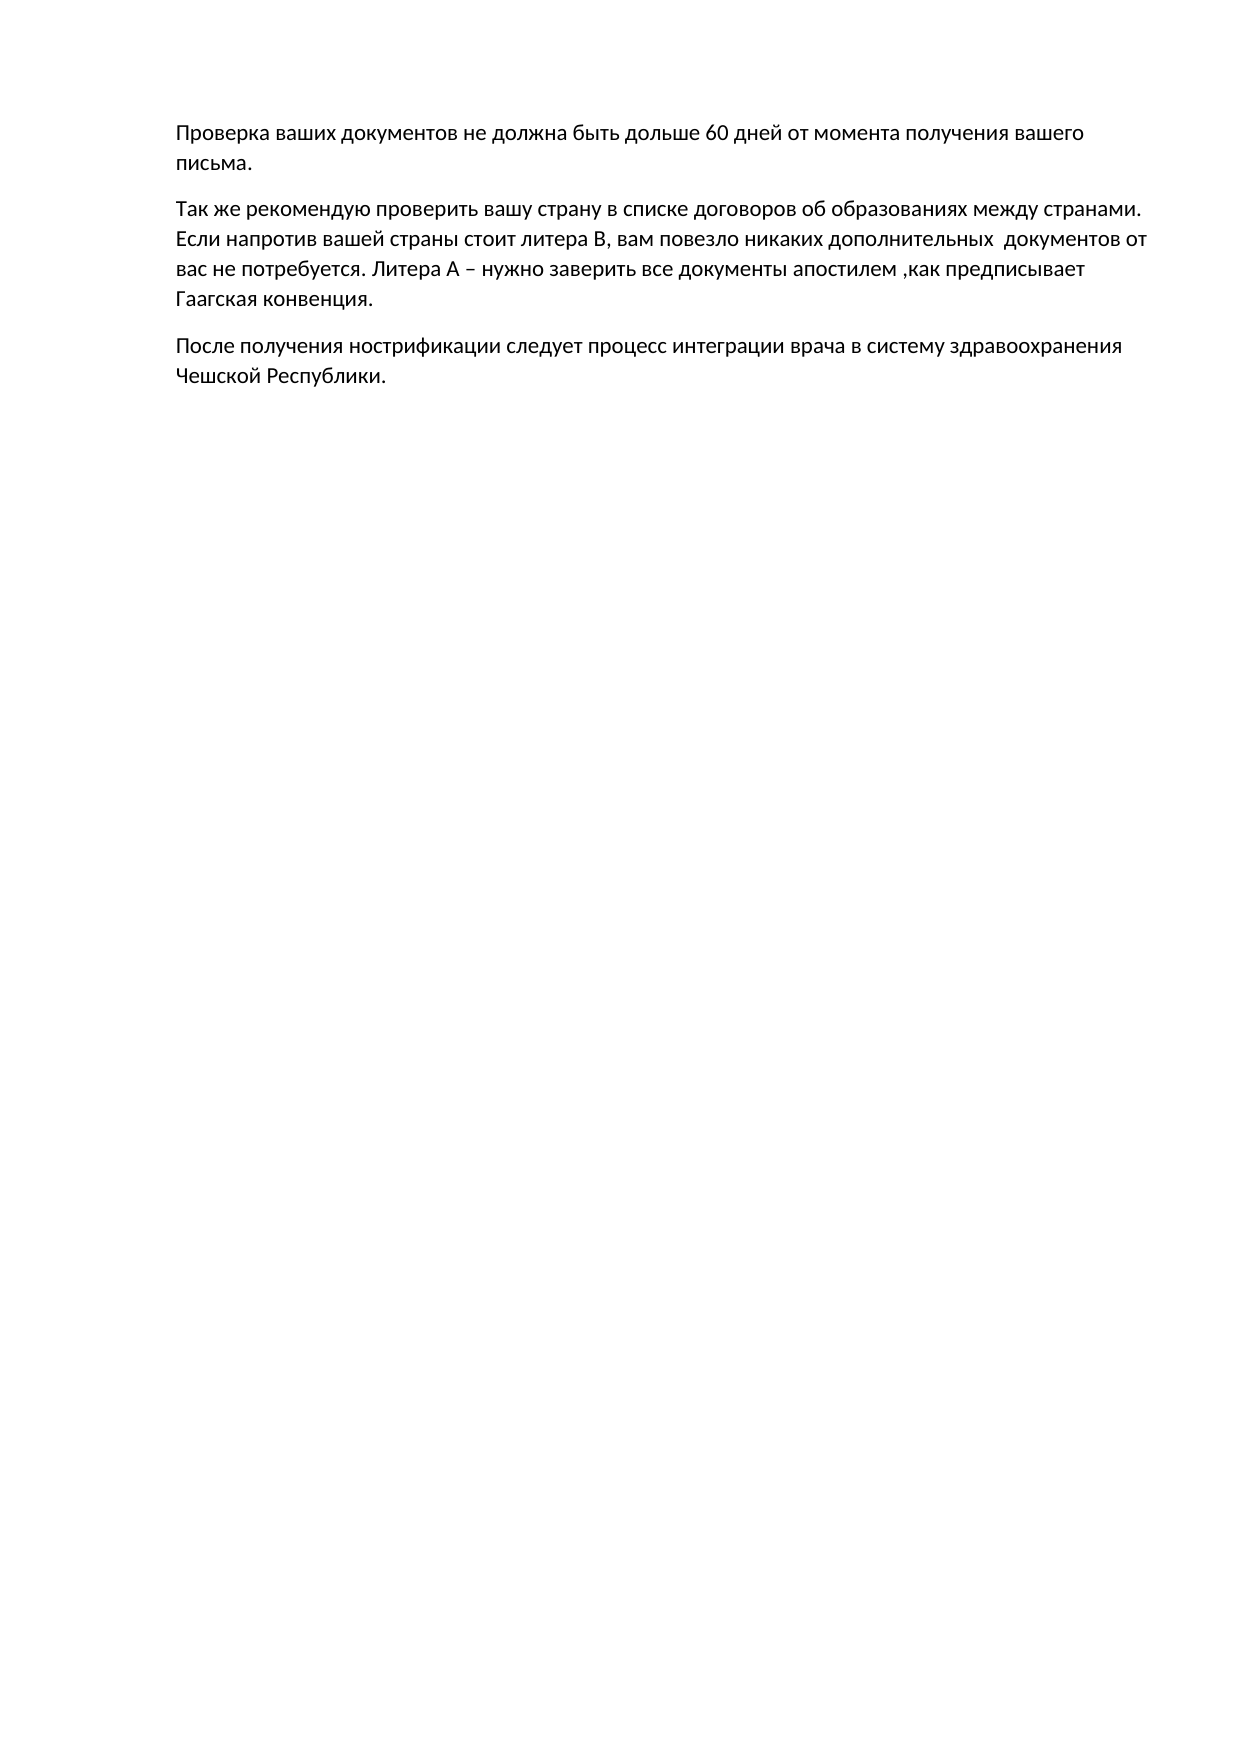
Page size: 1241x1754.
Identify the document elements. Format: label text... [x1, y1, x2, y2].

text После получения нострификации следует процесс интеграции врача в систему здравоохранения Чешской Республики. [176, 331, 1152, 389]
text Так же рекомендую проверить вашу страну в списке договоров об образованиях между странами. Если напротив вашей страны стоит литера В, вам повезло никаких дополнительных документов от вас не потребуется. Литера А – нужно заверить все документы апостилем ,как предписывает Гаагская конвенция. [176, 194, 1152, 312]
text Проверка ваших документов не должна быть дольше 60 дней от момента получения вашего письма. [176, 118, 1152, 176]
